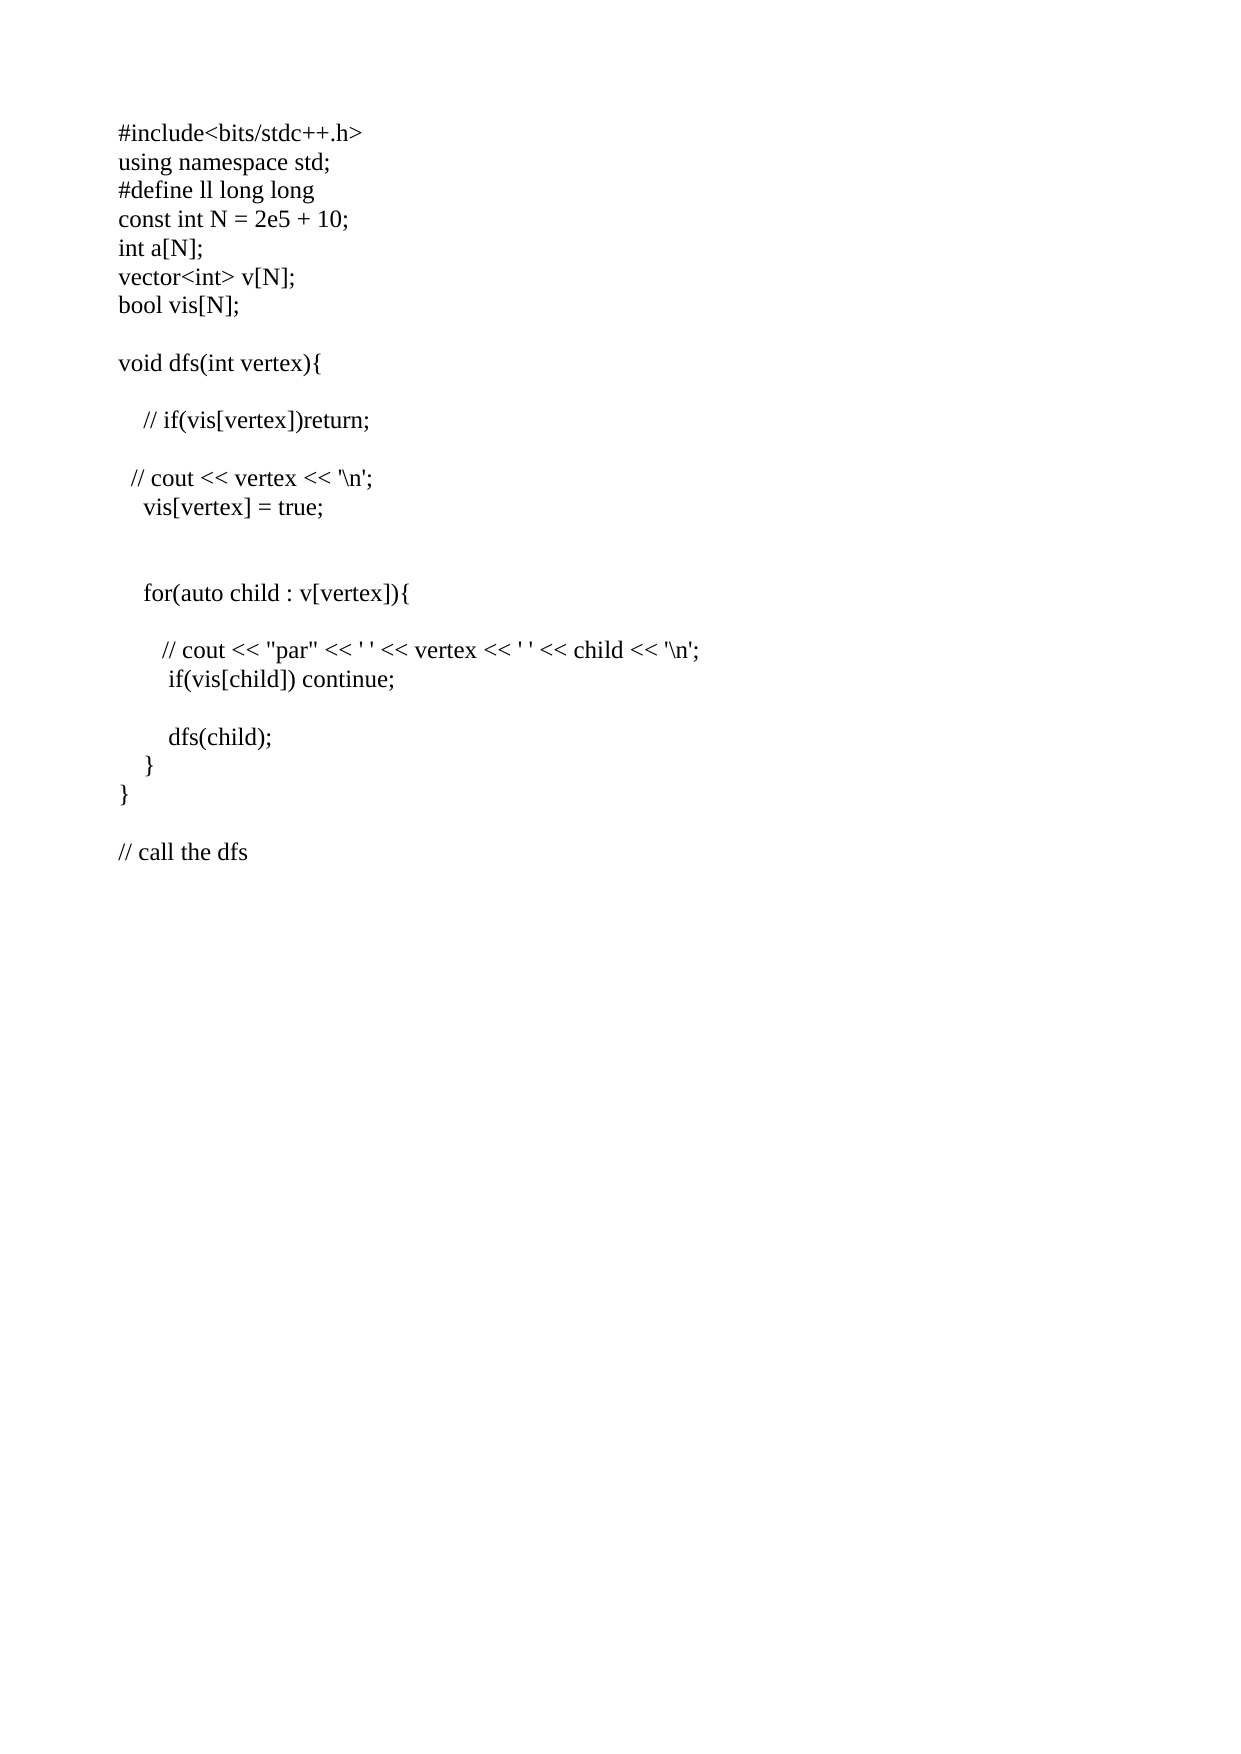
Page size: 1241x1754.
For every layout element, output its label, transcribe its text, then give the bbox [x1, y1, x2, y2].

text vector<int> v[N]; [118, 262, 1122, 291]
text bool vis[N]; [118, 291, 1122, 319]
text #include<bits/stdc++.h> [118, 118, 1122, 147]
text if(vis[child]) continue; [118, 664, 1122, 693]
text // cout << vertex << '\n'; [118, 463, 1122, 492]
text } [118, 751, 1122, 779]
text // call the dfs [118, 837, 1122, 866]
text // cout << "par" << ' ' << vertex << ' ' << child << '\n'; [118, 636, 1122, 664]
text #define ll long long [118, 176, 1122, 204]
text vis[vertex] = true; [118, 492, 1122, 521]
text dfs(child); [118, 722, 1122, 751]
text int a[N]; [118, 233, 1122, 262]
text const int N = 2e5 + 10; [118, 204, 1122, 233]
text void dfs(int vertex){ [118, 348, 1122, 377]
text // if(vis[vertex])return; [118, 406, 1122, 434]
text using namespace std; [118, 147, 1122, 176]
text } [118, 779, 1122, 808]
text for(auto child : v[vertex]){ [118, 578, 1122, 607]
